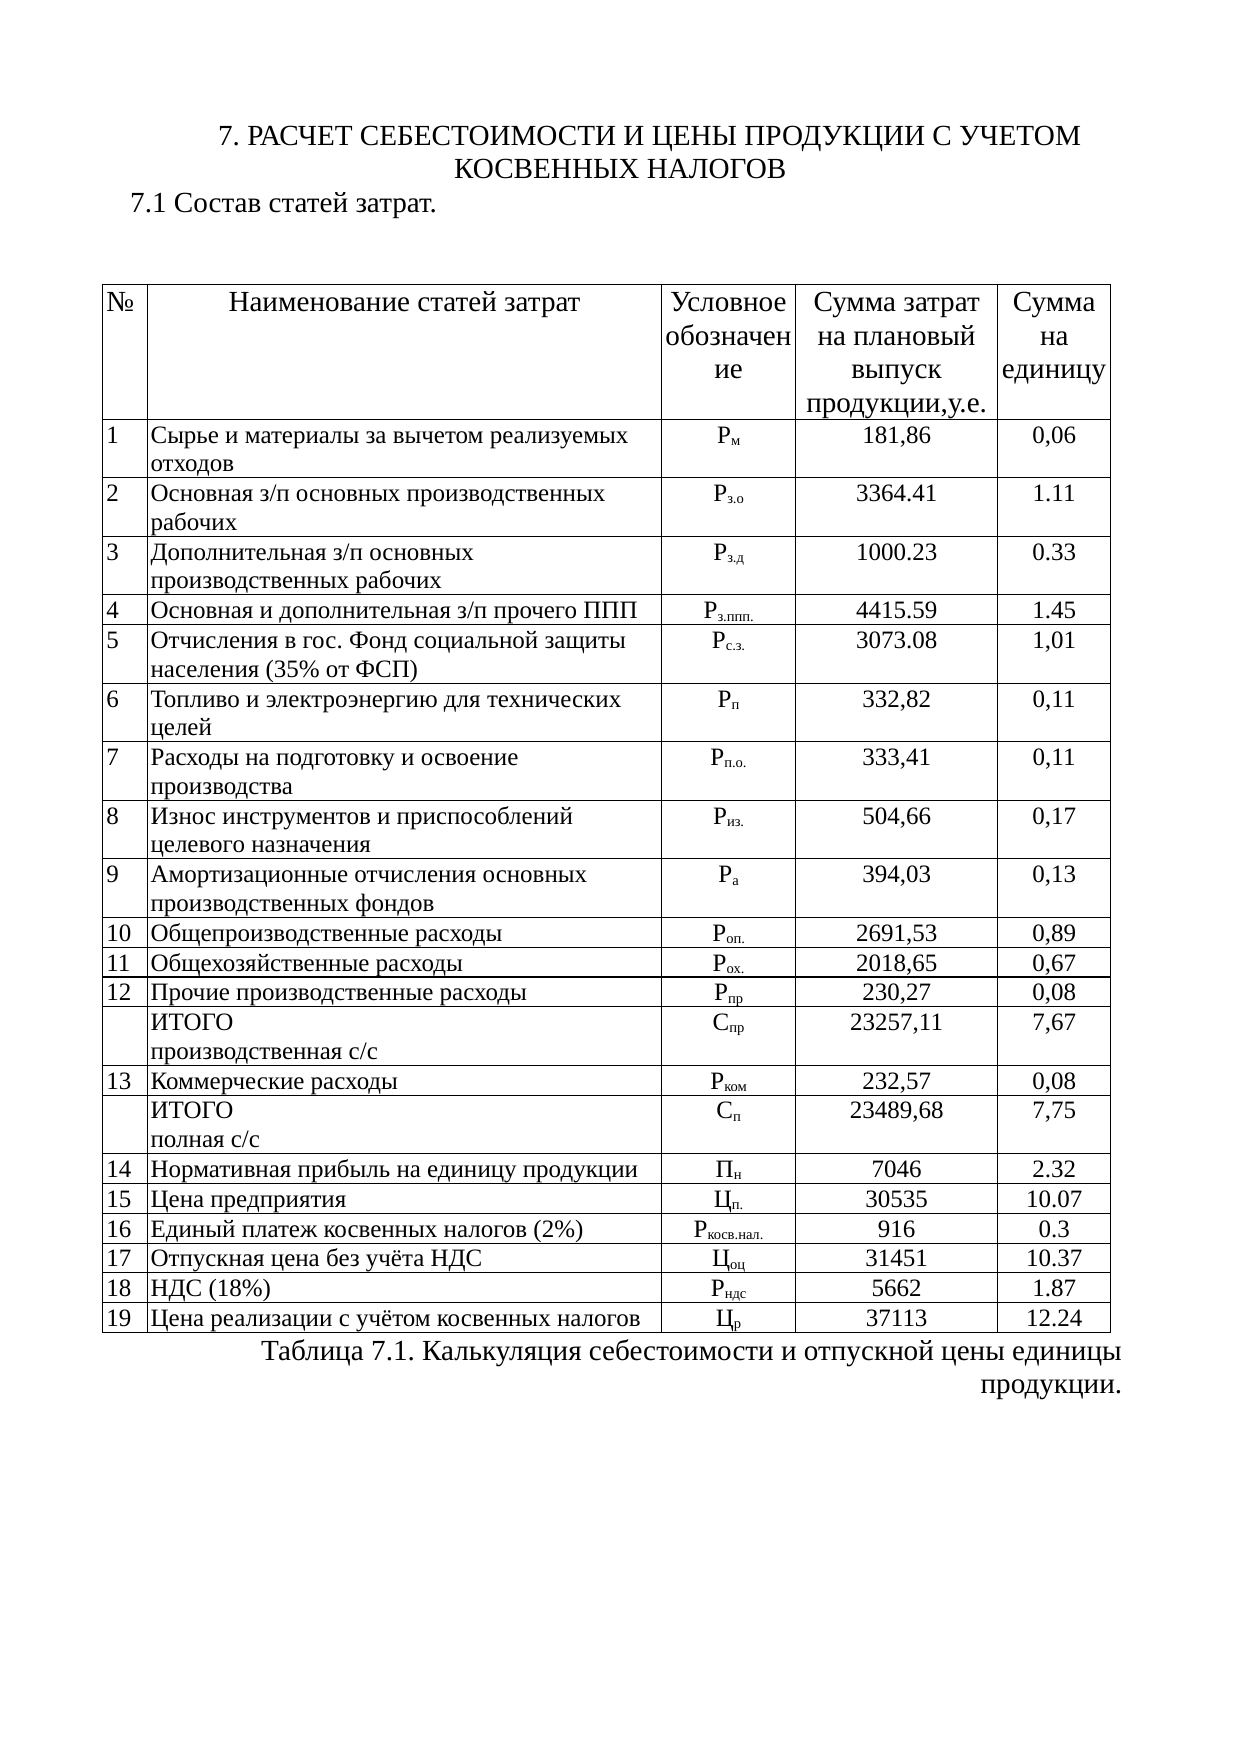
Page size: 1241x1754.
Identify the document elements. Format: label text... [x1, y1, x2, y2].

table_cell 10 [103, 918, 147, 947]
table_cell 0,13 [998, 859, 1110, 917]
table_cell 3073,08 [796, 625, 997, 683]
table_cell Рох. [662, 948, 795, 976]
table_cell Рз.о [662, 478, 795, 536]
table_cell 18 [103, 1273, 147, 1302]
table_cell 11 [103, 948, 147, 976]
table_cell Рз.ппп. [662, 595, 795, 624]
table_cell Цена реализации с учётом косвенных налогов [148, 1303, 661, 1332]
table_cell Риз. [662, 801, 795, 858]
table_cell Ркосв.нал. [662, 1214, 795, 1242]
table_cell Сп [662, 1096, 795, 1153]
table_cell 6 [103, 684, 147, 741]
table_cell 16 [103, 1214, 147, 1242]
table_cell Отчисления в гос. Фонд социальной защиты населения (35% от ФСП) [148, 625, 661, 683]
table_cell ИТОГО полная с/с [148, 1096, 661, 1153]
table_cell 504,66 [796, 801, 997, 858]
table_cell Сырье и материалы за вычетом реализуемых отходов [148, 420, 661, 477]
table_cell Рм [662, 420, 795, 477]
table_cell Общепроизводственные расходы [148, 918, 661, 947]
table_cell 17 [103, 1244, 147, 1272]
table_cell 7,67 [998, 1007, 1110, 1065]
table_cell 14 [103, 1154, 147, 1183]
table_cell [103, 1096, 147, 1153]
table_cell 0,33 [998, 537, 1110, 594]
table_cell Роп. [662, 918, 795, 947]
table_cell 10,37 [998, 1244, 1110, 1272]
table_cell 13 [103, 1066, 147, 1094]
table_header № [103, 285, 147, 419]
table_cell Прочие производственные расходы [148, 978, 661, 1006]
table_cell 1,11 [998, 478, 1110, 536]
table_cell Дополнительная з/п основных производственных рабочих [148, 537, 661, 594]
table_cell Амортизационные отчисления основных производственных фондов [148, 859, 661, 917]
table_cell 8 [103, 801, 147, 858]
table_cell 7 [103, 742, 147, 800]
table_cell Рп.о. [662, 742, 795, 800]
table_cell 30535 [796, 1184, 997, 1213]
table_cell Расходы на подготовку и освоение производства [148, 742, 661, 800]
table_cell 1,87 [998, 1273, 1110, 1302]
table_cell 0,89 [998, 918, 1110, 947]
table_cell Общехозяйственные расходы [148, 948, 661, 976]
table_cell Коммерческие расходы [148, 1066, 661, 1094]
text Таблица 7.1. Калькуляция себестоимости и отпускной цены единицы продукции. [118, 1333, 1122, 1400]
table_cell Нормативная прибыль на единицу продукции [148, 1154, 661, 1183]
table_cell 2691,53 [796, 918, 997, 947]
table_cell 4415,59 [796, 595, 997, 624]
table_cell Рпр [662, 978, 795, 1006]
table_cell 1000,23 [796, 537, 997, 594]
table_cell 37113 [796, 1303, 997, 1332]
table_cell 2 [103, 478, 147, 536]
table_cell 332,82 [796, 684, 997, 741]
table_cell Пн [662, 1154, 795, 1183]
table_cell Единый платеж косвенных налогов (2%) [148, 1214, 661, 1242]
table_cell 19 [103, 1303, 147, 1332]
table_cell 23257,11 [796, 1007, 997, 1065]
table_cell 230,27 [796, 978, 997, 1006]
table_cell 9 [103, 859, 147, 917]
table_cell 1 [103, 420, 147, 477]
table_cell 0,06 [998, 420, 1110, 477]
table_cell 5 [103, 625, 147, 683]
table_cell 23489,68 [796, 1096, 997, 1153]
table_cell 333,41 [796, 742, 997, 800]
table_cell 7046 [796, 1154, 997, 1183]
table_cell 1,45 [998, 595, 1110, 624]
table_cell ИТОГО производственная с/с [148, 1007, 661, 1065]
table_header Сумма на единицу [998, 285, 1110, 419]
table_cell 916 [796, 1214, 997, 1242]
table_cell 12 [103, 978, 147, 1006]
table_cell Цоц [662, 1244, 795, 1272]
subtitle 7.1 Состав статей затрат. [118, 185, 1122, 219]
table_cell Рндс [662, 1273, 795, 1302]
table_cell 12,24 [998, 1303, 1110, 1332]
table_cell Топливо и электроэнергию для технических целей [148, 684, 661, 741]
subtitle 7. РАСЧЕТ СЕБЕСТОИМОСТИ И ЦЕНЫ ПРОДУКЦИИ С УЧЕТОМ КОСВЕННЫХ НАЛОГОВ [118, 118, 1122, 185]
table_cell 0,08 [998, 1066, 1110, 1094]
table_cell Основная и дополнительная з/п прочего ППП [148, 595, 661, 624]
table_header Наименование статей затрат [148, 285, 661, 419]
table_cell 394,03 [796, 859, 997, 917]
table_header Сумма затрат на плановый выпуск продукции,у.е. [796, 285, 997, 419]
table_cell [103, 1007, 147, 1065]
table_cell Цр [662, 1303, 795, 1332]
table_cell 232,57 [796, 1066, 997, 1094]
table_cell 0,3 [998, 1214, 1110, 1242]
table_cell 7,75 [998, 1096, 1110, 1153]
table_cell 3364,41 [796, 478, 997, 536]
table_cell 0,08 [998, 978, 1110, 1006]
table_cell 31451 [796, 1244, 997, 1272]
table_cell 3 [103, 537, 147, 594]
table_header Условное обозначение [662, 285, 795, 419]
table_cell 10,07 [998, 1184, 1110, 1213]
table_cell 1,01 [998, 625, 1110, 683]
table_cell Рз.д [662, 537, 795, 594]
table_cell 0,11 [998, 742, 1110, 800]
table_cell Рс.з. [662, 625, 795, 683]
table_cell 4 [103, 595, 147, 624]
table_cell 5662 [796, 1273, 997, 1302]
table_cell 2,32 [998, 1154, 1110, 1183]
table_cell 0,11 [998, 684, 1110, 741]
table_cell 2018,65 [796, 948, 997, 976]
table_cell НДС (18%) [148, 1273, 661, 1302]
table_cell 181,86 [796, 420, 997, 477]
table_cell 15 [103, 1184, 147, 1213]
table_cell Ра [662, 859, 795, 917]
table_cell Рком [662, 1066, 795, 1094]
table_cell Износ инструментов и приспособлений целевого назначения [148, 801, 661, 858]
table_cell Цена предприятия [148, 1184, 661, 1213]
table_cell Отпускная цена без учёта НДС [148, 1244, 661, 1272]
table_cell 0,17 [998, 801, 1110, 858]
table_cell Рп [662, 684, 795, 741]
table_cell Цп. [662, 1184, 795, 1213]
table_cell Основная з/п основных производственных рабочих [148, 478, 661, 536]
table_cell Спр [662, 1007, 795, 1065]
table_cell 0,67 [998, 948, 1110, 976]
